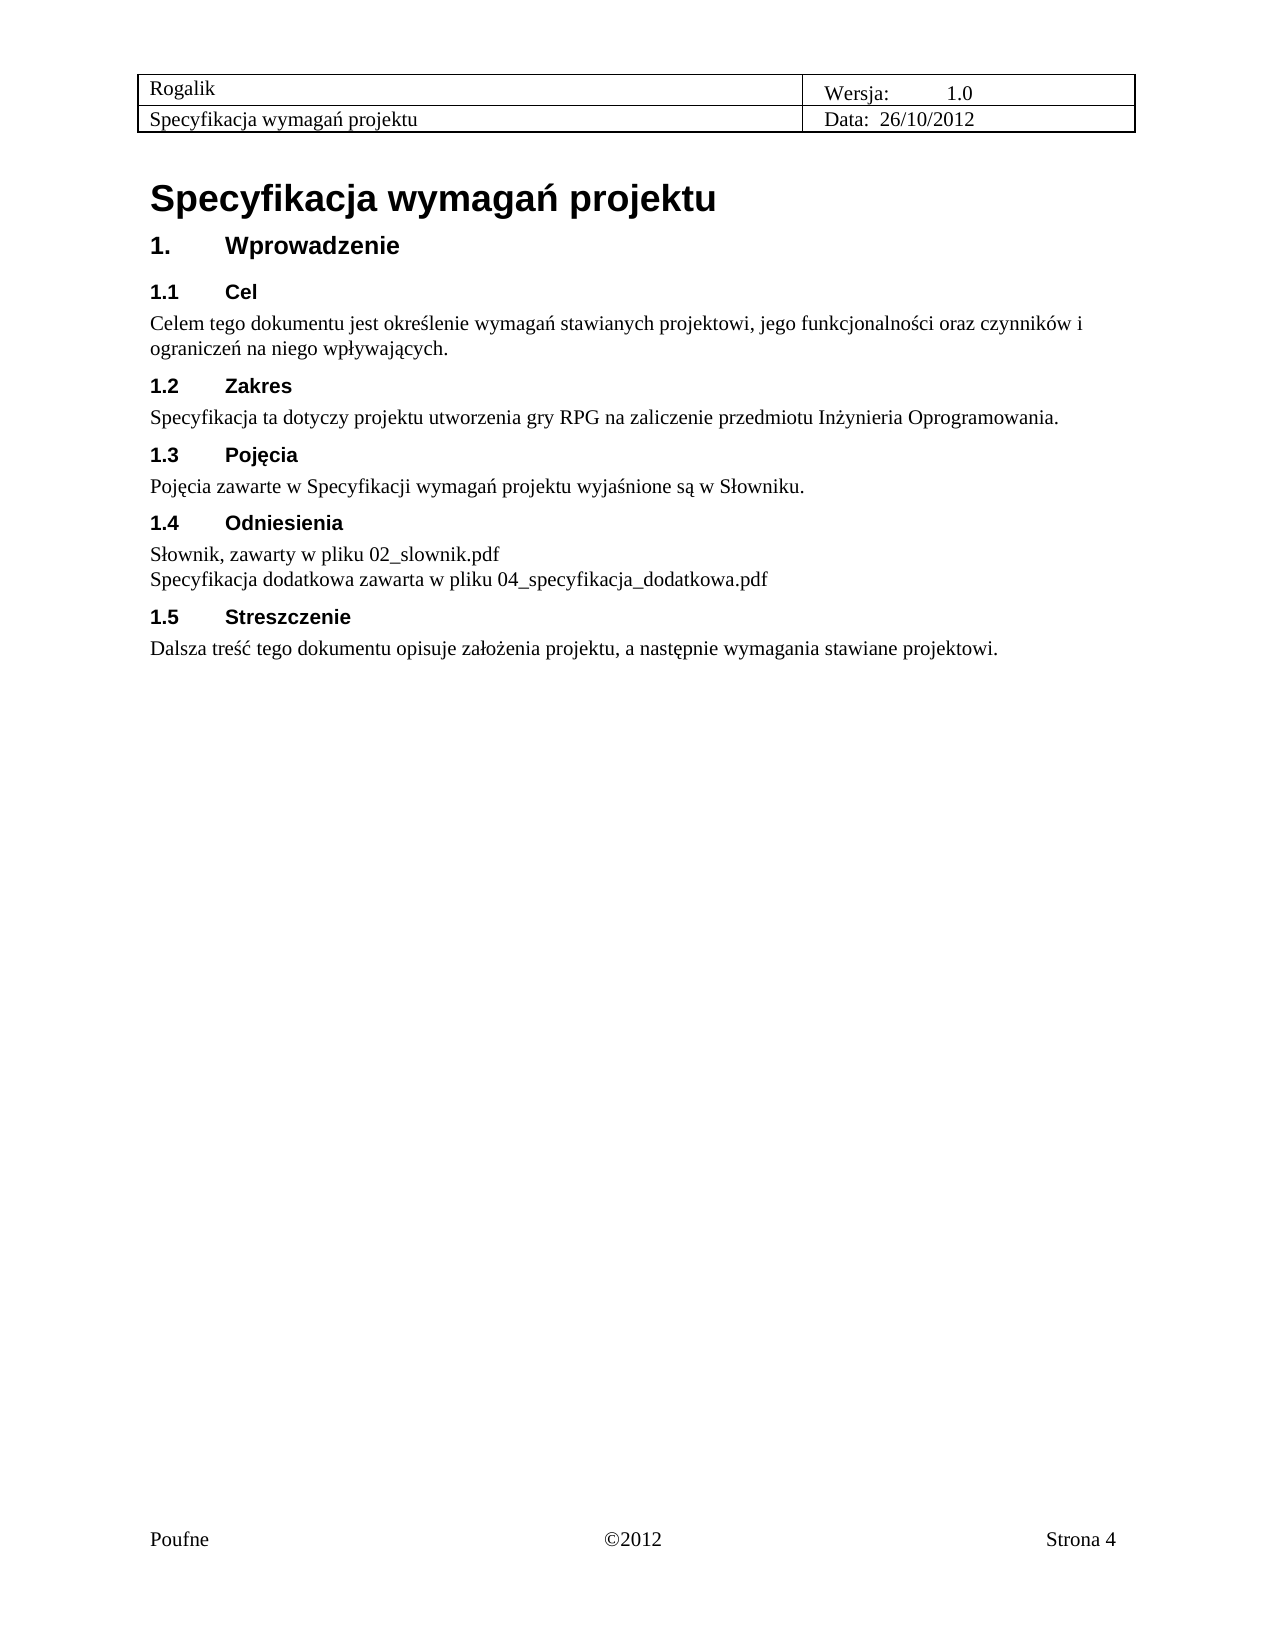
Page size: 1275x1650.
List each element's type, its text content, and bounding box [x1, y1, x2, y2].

text Słownik, zawarty w pliku 02_slownik.pdf [150, 541, 1125, 566]
text Pojęcia zawarte w Specyfikacji wymagań projektu wyjaśnione są w Słowniku. [150, 473, 1125, 498]
text Celem tego dokumentu jest określenie wymagań stawianych projektowi, jego funkcjonalności oraz czynników i ograniczeń na niego wpływających. [150, 310, 1125, 360]
text Dalsza treść tego dokumentu opisuje założenia projektu, a następnie wymagania stawiane projektowi. [150, 635, 1125, 660]
subtitle Cel [150, 279, 1125, 304]
text Specyfikacja dodatkowa zawarta w pliku 04_specyfikacja_dodatkowa.pdf [150, 566, 1125, 591]
subtitle Wprowadzenie [150, 231, 1125, 260]
subtitle Streszczenie [150, 604, 1125, 629]
text Specyfikacja wymagań projektu [150, 176, 1125, 219]
subtitle Zakres [150, 373, 1125, 398]
subtitle Pojęcia [150, 441, 1125, 466]
text Specyfikacja ta dotyczy projektu utworzenia gry RPG na zaliczenie przedmiotu Inżynieria Oprogramowania. [150, 404, 1125, 429]
subtitle Odniesienia [150, 510, 1125, 535]
